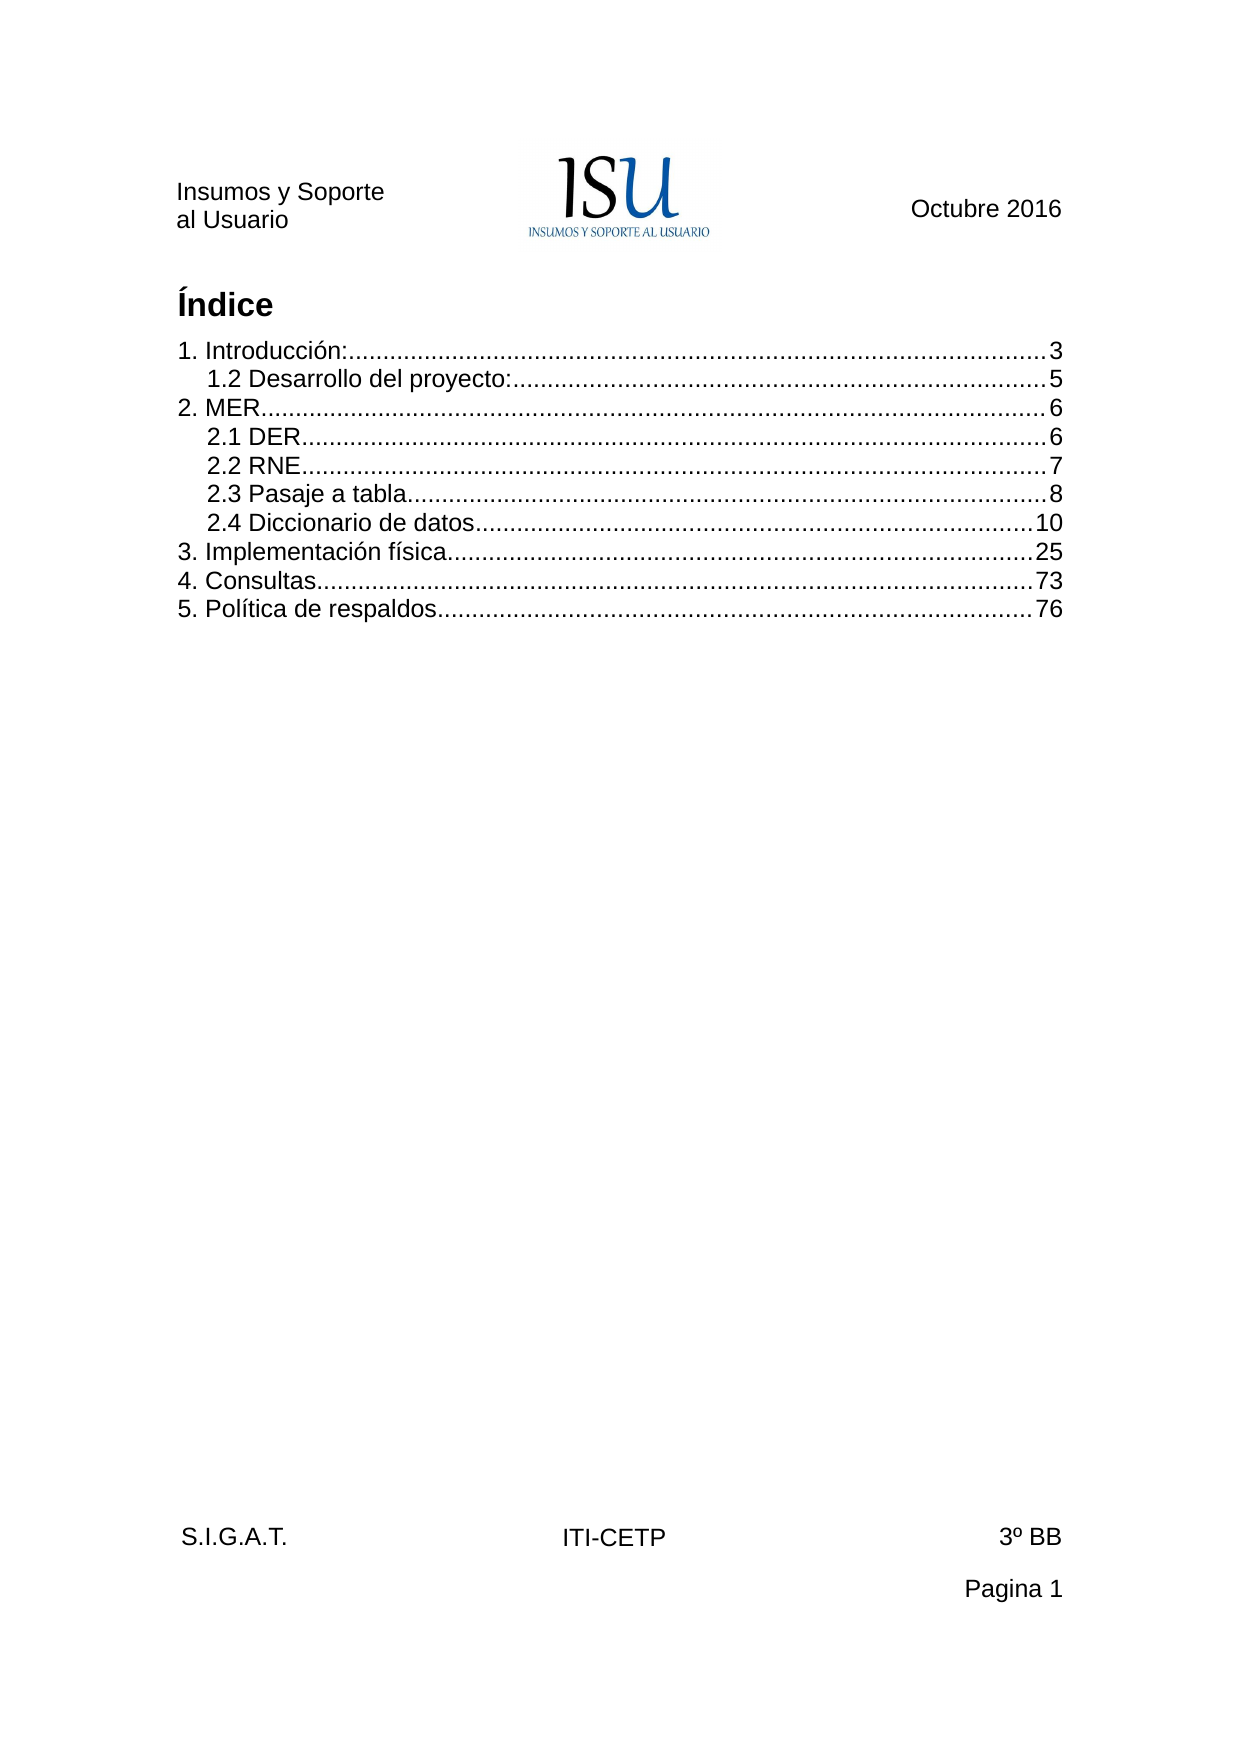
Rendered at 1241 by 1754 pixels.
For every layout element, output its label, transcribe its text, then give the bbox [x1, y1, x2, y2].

text 2. MER 6 [177, 393, 1063, 422]
text 3. Implementación física 25 [177, 537, 1063, 566]
text 2.3 Pasaje a tabla 8 [207, 479, 1063, 508]
picture [517, 138, 723, 252]
text 5. Política de respaldos 76 [177, 594, 1063, 623]
subtitle Índice [177, 285, 1063, 323]
text 2.4 Diccionario de datos 10 [207, 508, 1063, 537]
text 1. Introducción: 3 [177, 336, 1063, 364]
text 4. Consultas 73 [177, 566, 1063, 594]
text 2.2 RNE 7 [207, 451, 1063, 479]
text 1.2 Desarrollo del proyecto: 5 [207, 364, 1063, 393]
text 2.1 DER 6 [207, 422, 1063, 451]
